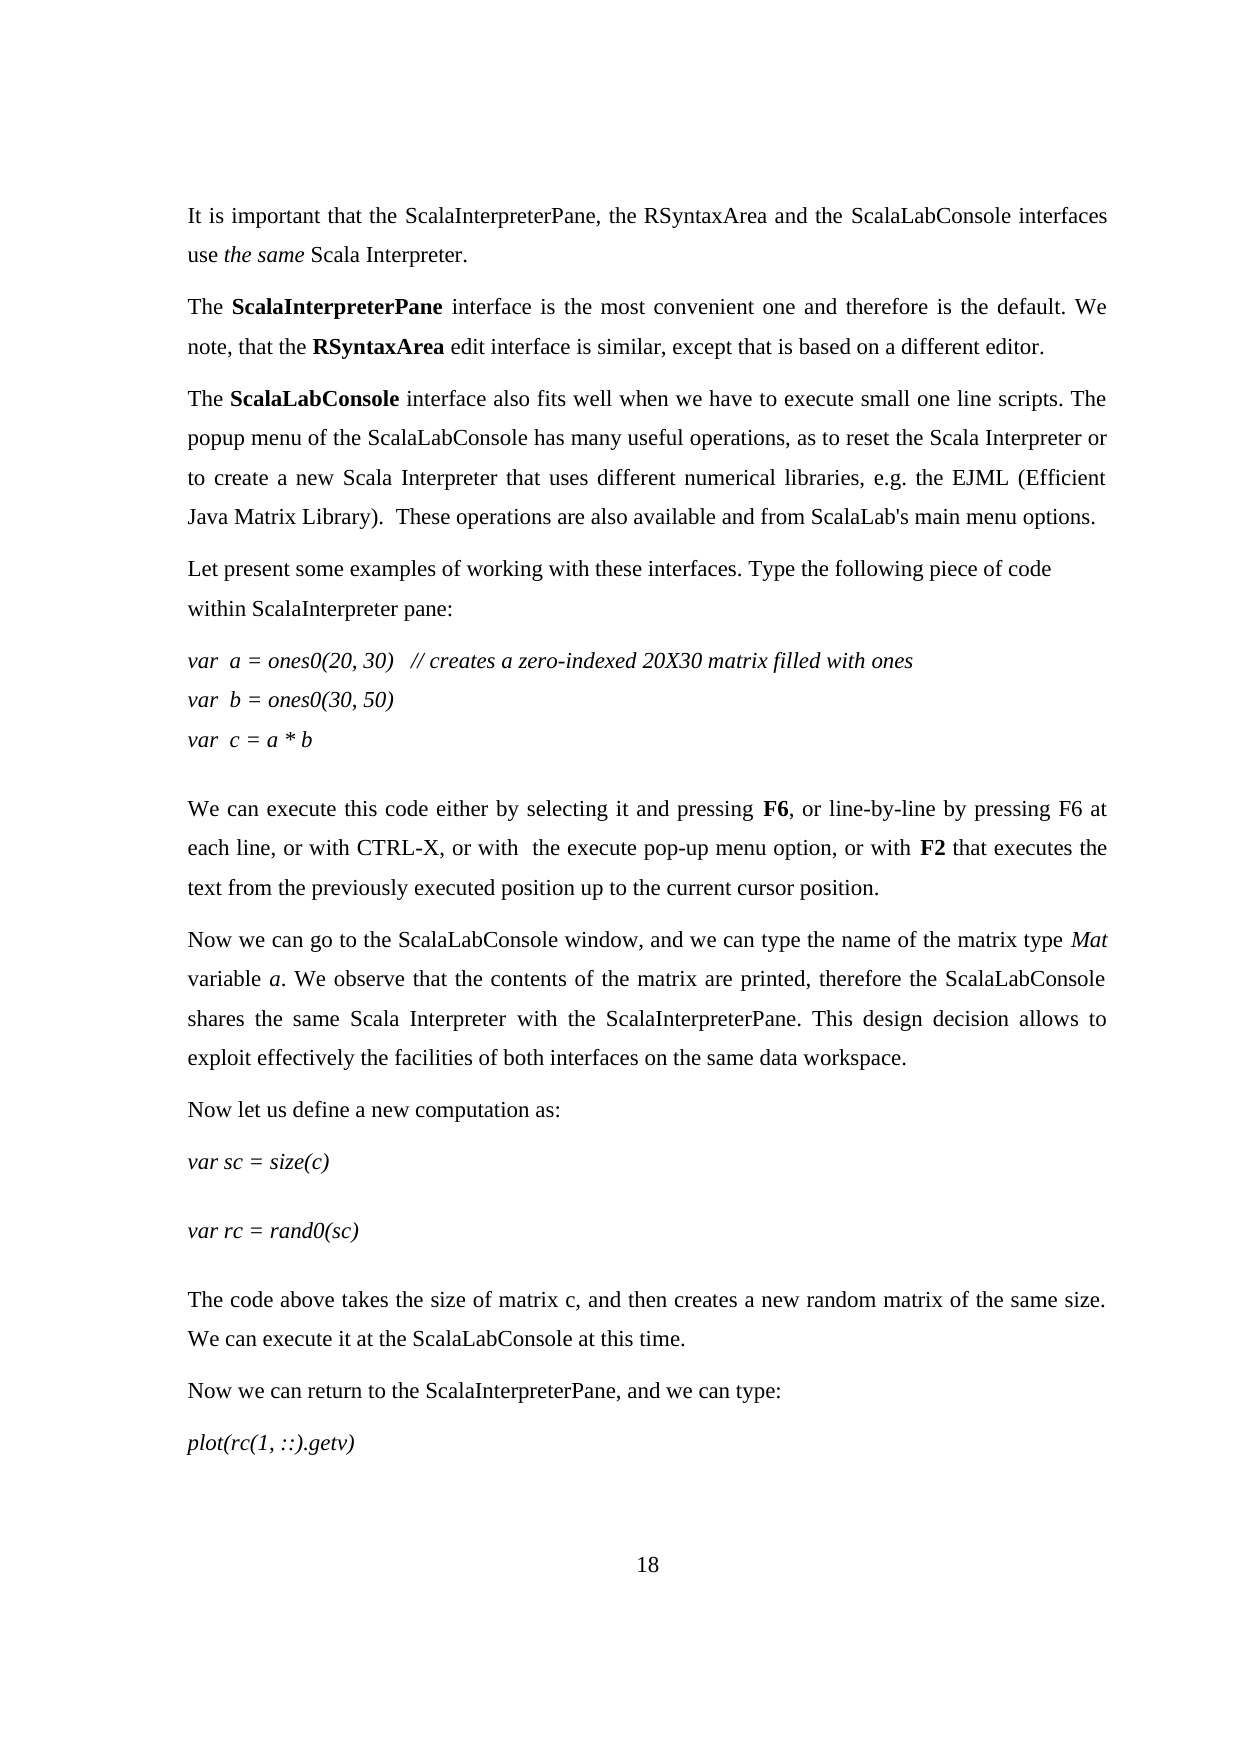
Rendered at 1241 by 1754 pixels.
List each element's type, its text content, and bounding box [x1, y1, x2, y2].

text var rc = rand0(sc) [187, 1217, 1108, 1243]
text var b = ones0(30, 50) [187, 686, 1108, 713]
text Now let us define a new computation as: [187, 1096, 1108, 1122]
text var a = ones0(20, 30) // creates a zero-indexed 20X30 matrix filled with ones [187, 647, 1108, 673]
text plot(rc(1, ::).getv) [187, 1429, 1108, 1456]
text var c = a * b [187, 726, 1108, 752]
text Now we can go to the ScalaLabConsole window, and we can type the name of the matrix type Mat variable a. We observe that the contents of the matrix are printed, therefore the ScalaLabConsole shares the same Scala Interpreter with the ScalaInterpreterPane. This design decision allows to exploit effectively the facilities of both interfaces on the same data workspace. [187, 926, 1108, 1070]
text The ScalaLabConsole interface also fits well when we have to execute small one line scripts. The popup menu of the ScalaLabConsole has many useful operations, as to reset the Scala Interpreter or to create a new Scala Interpreter that uses different numerical libraries, e.g. the EJML (Efficient Java Matrix Library). These operations are also available and from ScalaLab's main menu options. [187, 385, 1108, 530]
text The ScalaInterpreterPane interface is the most convenient one and therefore is the default. We note, that the RSyntaxArea edit interface is similar, except that is based on a different editor. [187, 293, 1108, 359]
text We can execute this code either by selecting it and pressing F6, or line-by-line by pressing F6 at each line, or with CTRL-X, or with the execute pop-up menu option, or with F2 that executes the text from the previously executed position up to the current cursor position. [187, 795, 1108, 900]
text Now we can return to the ScalaInterpreterPane, and we can type: [187, 1377, 1108, 1404]
text The code above takes the size of matrix c, and then creates a new random matrix of the same size. We can execute it at the ScalaLabConsole at this time. [187, 1286, 1108, 1352]
text Let present some examples of working with these interfaces. Type the following piece of code within ScalaInterpreter pane: [187, 555, 1108, 621]
text It is important that the ScalaInterpreterPane, the RSyntaxArea and the ScalaLabConsole interfaces use the same Scala Interpreter. [187, 202, 1108, 268]
text var sc = size(c) [187, 1148, 1108, 1174]
